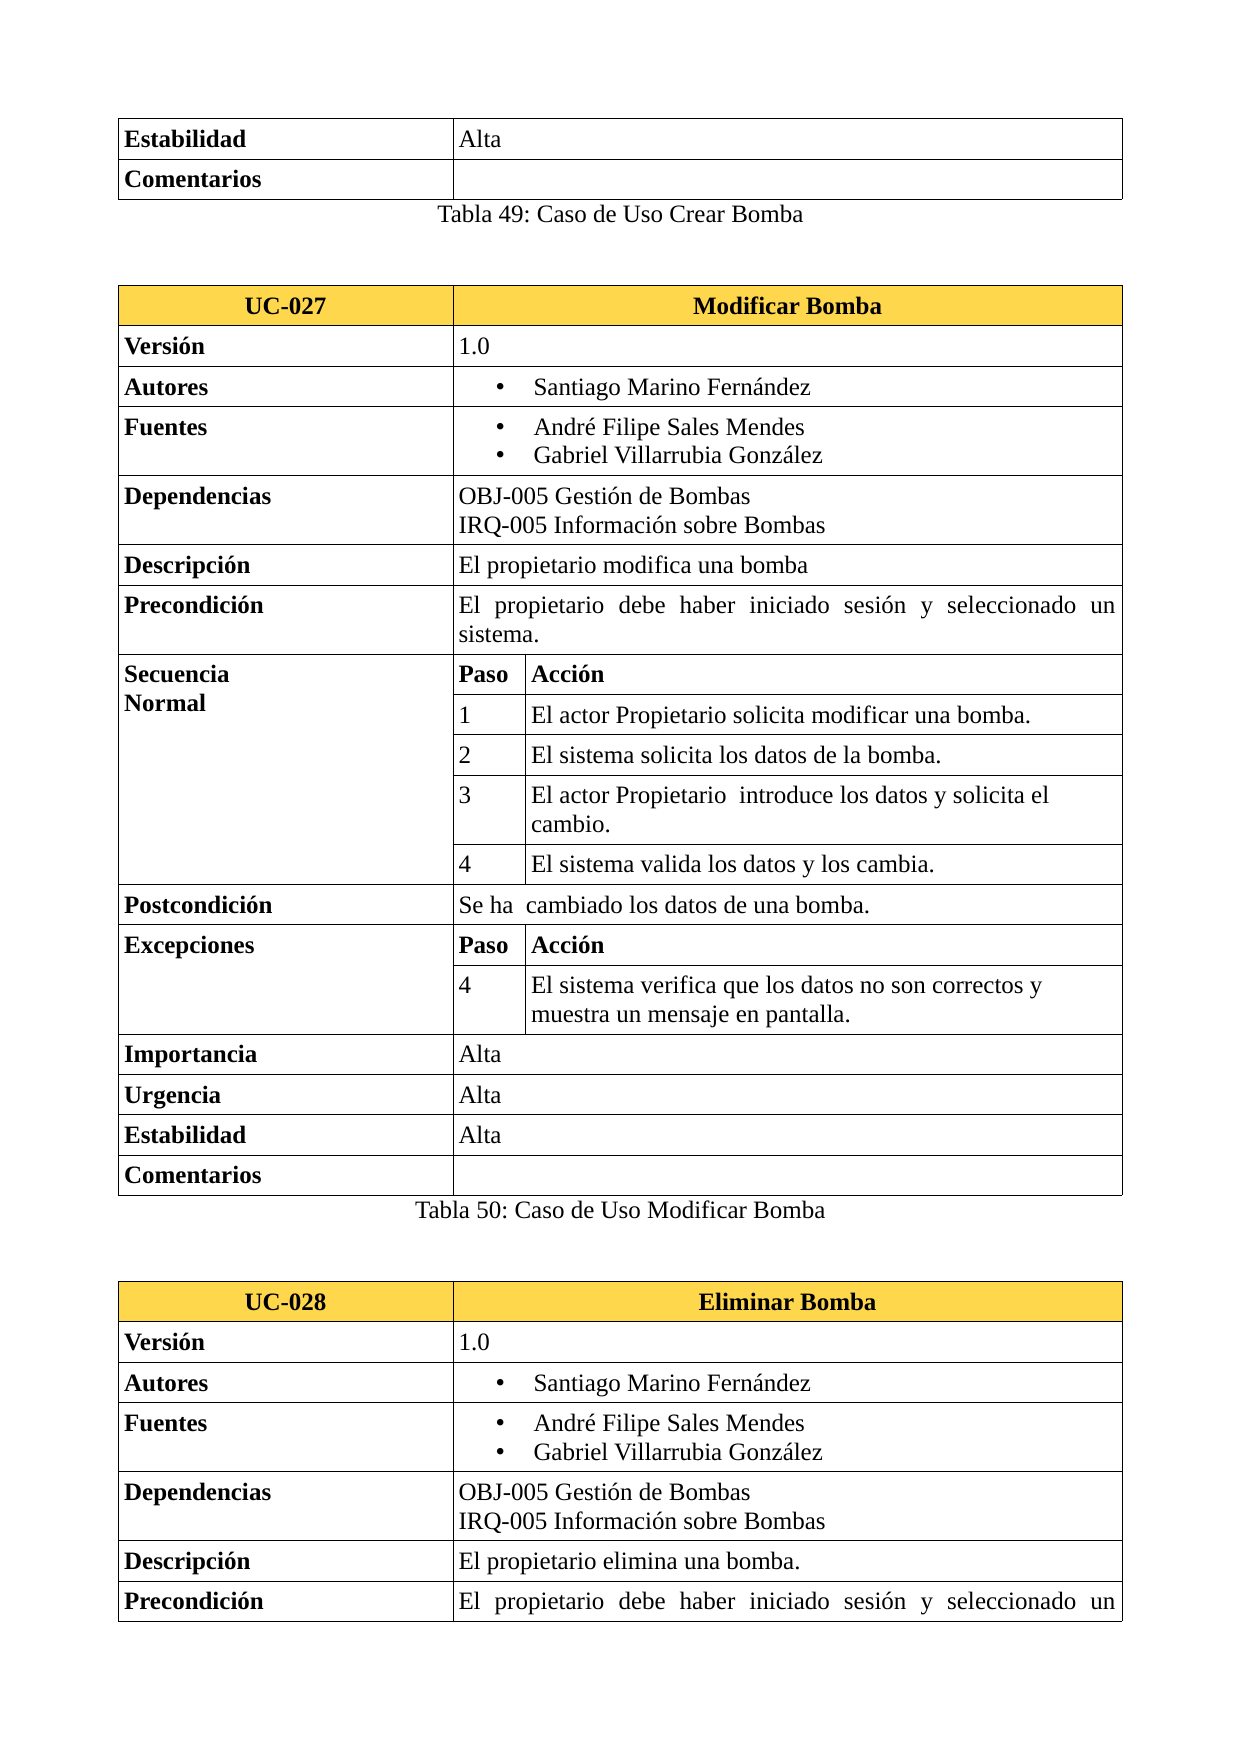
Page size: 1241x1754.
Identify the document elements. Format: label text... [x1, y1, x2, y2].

table_cell Santiago Marino Fernández [454, 367, 1122, 406]
table_cell 1.0 [454, 1322, 1122, 1362]
table_header UC-027 [119, 286, 453, 325]
table_header Eliminar Bomba [454, 1282, 1122, 1321]
table_cell [454, 160, 1122, 199]
table_cell Importancia [119, 1035, 453, 1074]
table_cell André Filipe Sales Mendes Gabriel Villarrubia González [454, 407, 1122, 475]
table_cell Paso [454, 655, 525, 694]
table_cell OBJ-005 Gestión de Bombas IRQ-005 Información sobre Bombas [454, 1472, 1122, 1540]
table_cell Estabilidad [119, 119, 453, 158]
table_cell 1.0 [454, 326, 1122, 366]
table_cell 2 [454, 735, 525, 774]
text Tabla 49: Caso de Uso Crear Bomba [118, 200, 1122, 228]
table_cell Alta [454, 1115, 1122, 1154]
table_cell Postcondición [119, 885, 453, 924]
table_cell Precondición [119, 1582, 453, 1621]
table_cell Autores [119, 1363, 453, 1402]
table_cell 3 [454, 776, 525, 843]
table_cell El propietario modifica una bomba [454, 545, 1122, 584]
table_cell André Filipe Sales Mendes Gabriel Villarrubia González [454, 1403, 1122, 1471]
table_cell El propietario debe haber iniciado sesión y seleccionado un sistema. [454, 586, 1122, 653]
table_cell Acción [526, 925, 1122, 964]
table_cell El sistema solicita los datos de la bomba. [526, 735, 1122, 774]
table_cell Alta [454, 1075, 1122, 1114]
table_cell Versión [119, 326, 453, 366]
table_cell Precondición [119, 586, 453, 653]
table_cell El actor Propietario solicita modificar una bomba. [526, 695, 1122, 734]
table_cell Excepciones [119, 925, 453, 1033]
table_cell El sistema verifica que los datos no son correctos y muestra un mensaje en pantalla. [526, 966, 1122, 1033]
table_cell 1 [454, 695, 525, 734]
table_cell 4 [454, 845, 525, 884]
table_cell Acción [526, 655, 1122, 694]
table_cell El actor Propietario introduce los datos y solicita el cambio. [526, 776, 1122, 843]
table_cell Santiago Marino Fernández [454, 1363, 1122, 1402]
table_cell Comentarios [119, 1156, 453, 1195]
table_cell 4 [454, 966, 525, 1033]
table_cell Se ha cambiado los datos de una bomba. [454, 885, 1122, 924]
table_header Modificar Bomba [454, 286, 1122, 325]
table_cell Estabilidad [119, 1115, 453, 1154]
table_cell Alta [454, 119, 1122, 158]
table_cell Versión [119, 1322, 453, 1362]
table_cell Dependencias [119, 476, 453, 544]
table_cell El propietario elimina una bomba. [454, 1541, 1122, 1581]
table_cell El propietario debe haber iniciado sesión y seleccionado un [454, 1582, 1122, 1621]
table_cell Descripción [119, 545, 453, 584]
table_cell Dependencias [119, 1472, 453, 1540]
table_cell Descripción [119, 1541, 453, 1581]
table_cell [454, 1156, 1122, 1195]
table_cell Fuentes [119, 1403, 453, 1471]
table_cell OBJ-005 Gestión de Bombas IRQ-005 Información sobre Bombas [454, 476, 1122, 544]
table_cell Urgencia [119, 1075, 453, 1114]
table_header UC-028 [119, 1282, 453, 1321]
table_cell Secuencia Normal [119, 655, 453, 884]
text Tabla 50: Caso de Uso Modificar Bomba [118, 1196, 1122, 1224]
table_cell Paso [454, 925, 525, 964]
table_cell Comentarios [119, 160, 453, 199]
table_cell Alta [454, 1035, 1122, 1074]
table_cell Fuentes [119, 407, 453, 475]
table_cell Autores [119, 367, 453, 406]
table_cell El sistema valida los datos y los cambia. [526, 845, 1122, 884]
